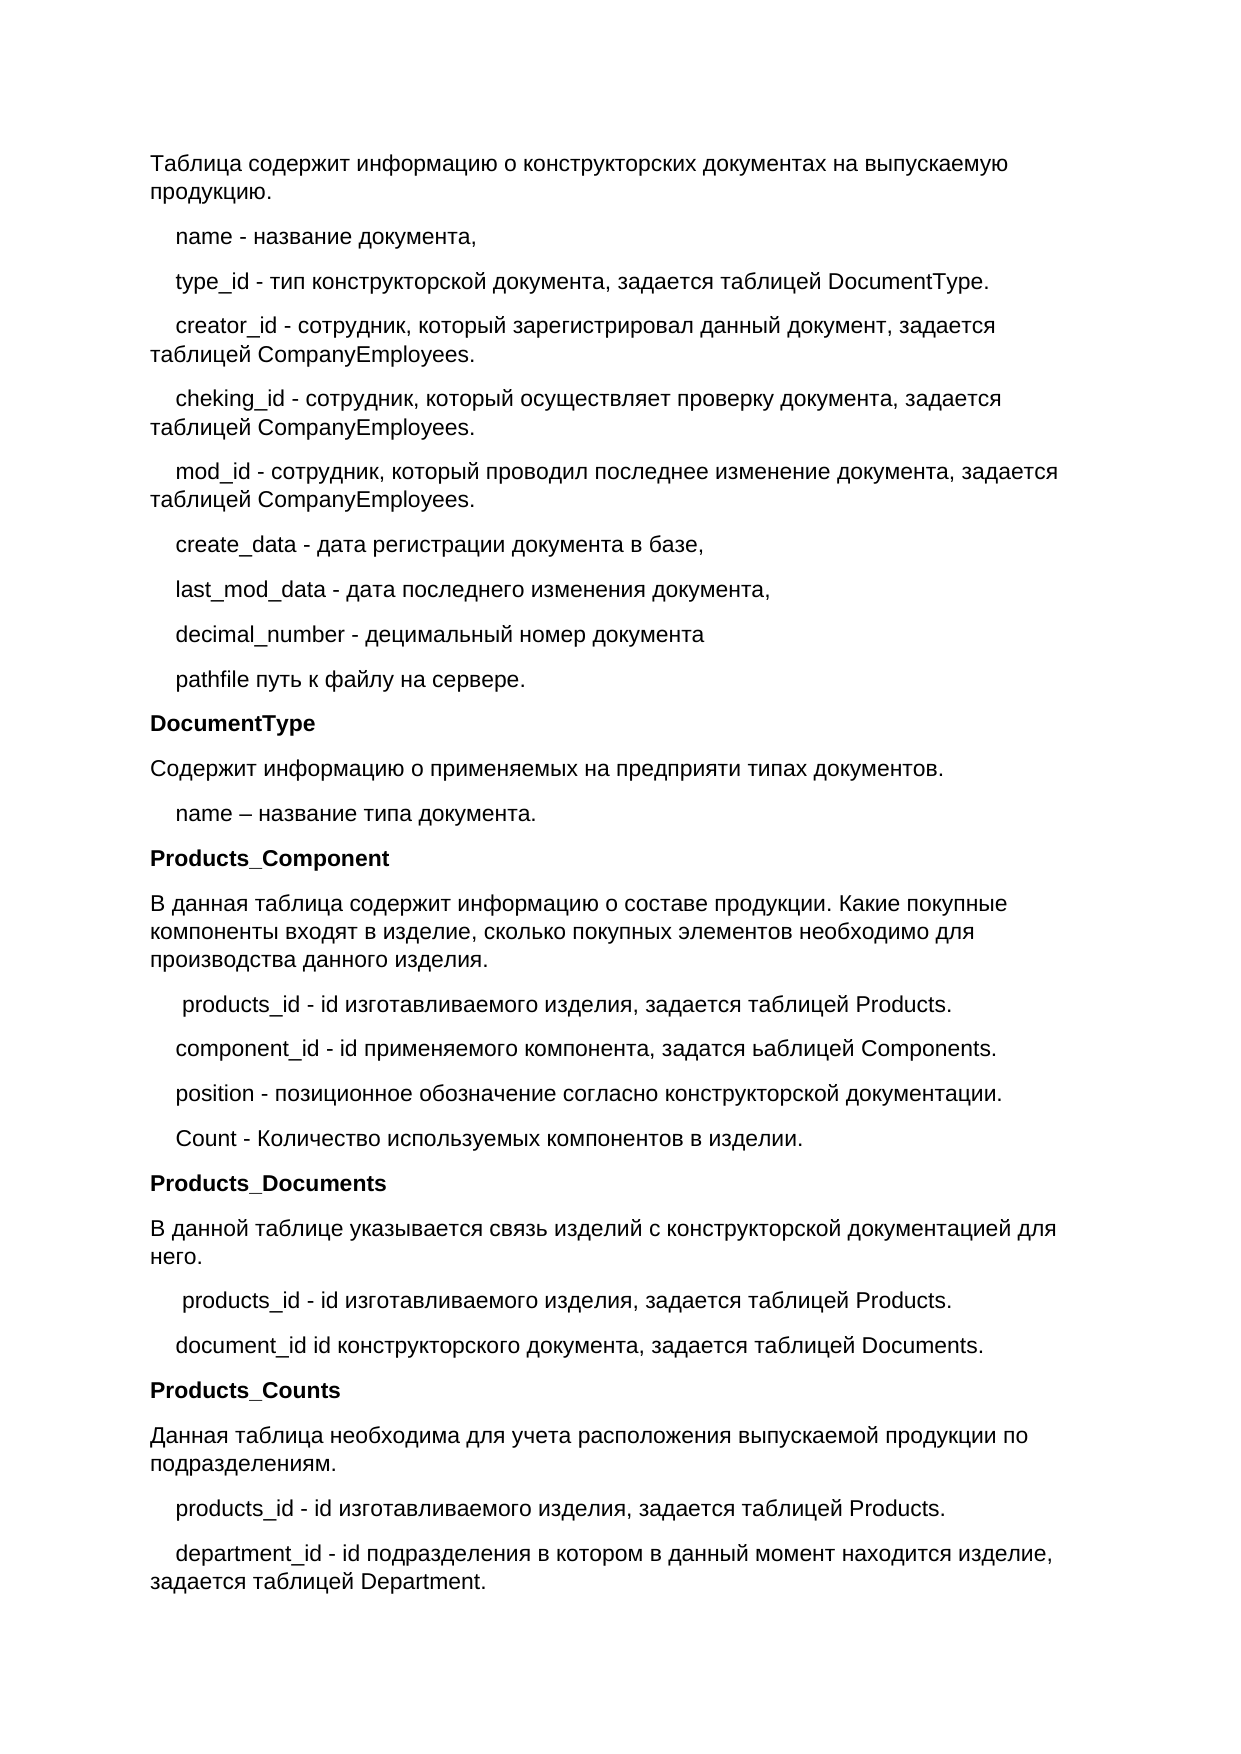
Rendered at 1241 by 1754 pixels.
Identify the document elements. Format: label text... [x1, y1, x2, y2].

text name - название документа, [150, 223, 1090, 249]
text pathfile путь к файлу на сервере. [150, 666, 1090, 692]
text type_id - тип конструкторской документа, задается таблицей DocumentType. [150, 268, 1090, 294]
text В данной таблице указывается связь изделий с конструкторской документацией для него. [150, 1214, 1090, 1269]
text products_id - id изготавливаемого изделия, задается таблицей Products. [150, 1287, 1090, 1314]
text Таблица содержит информацию о конструкторских документах на выпускаемую продукцию. [150, 150, 1090, 204]
text name – название типа документа. [150, 800, 1090, 826]
text Products_Documents [150, 1170, 1090, 1196]
text creator_id - сотрудник, который зарегистрировал данный документ, задается таблицей CompanyEmployees. [150, 312, 1090, 367]
text Count - Количество используемых компонентов в изделии. [150, 1125, 1090, 1151]
text products_id - id изготавливаемого изделия, задается таблицей Products. [150, 1495, 1090, 1521]
text department_id - id подразделения в котором в данный момент находится изделие, задается таблицей Department. [150, 1539, 1090, 1594]
text mod_id - сотрудник, который проводил последнее изменение документа, задается таблицей CompanyEmployees. [150, 458, 1090, 513]
text В данная таблица содержит информацию о составе продукции. Какие покупные компоненты входят в изделие, сколько покупных элементов необходимо для производства данного изделия. [150, 889, 1090, 972]
text component_id - id применяемого компонента, задатся ьаблицей Components. [150, 1035, 1090, 1062]
text Содержит информацию о применяемых на предприяти типах документов. [150, 755, 1090, 782]
text document_id id конструкторского документа, задается таблицей Documents. [150, 1332, 1090, 1359]
text Products_Counts [150, 1377, 1090, 1403]
text decimal_number - децимальный номер документа [150, 621, 1090, 647]
text create_data - дата регистрации документа в базе, [150, 531, 1090, 558]
text Products_Component [150, 845, 1090, 871]
text position - позиционное обозначение согласно конструкторской документации. [150, 1080, 1090, 1107]
text Данная таблица необходима для учета расположения выпускаемой продукции по подразделениям. [150, 1422, 1090, 1476]
text cheking_id - сотрудник, который осуществляет проверку документа, задается таблицей CompanyEmployees. [150, 385, 1090, 440]
text last_mod_data - дата последнего изменения документа, [150, 576, 1090, 602]
text products_id - id изготавливаемого изделия, задается таблицей Products. [150, 991, 1090, 1017]
text DocumentType [150, 710, 1090, 737]
